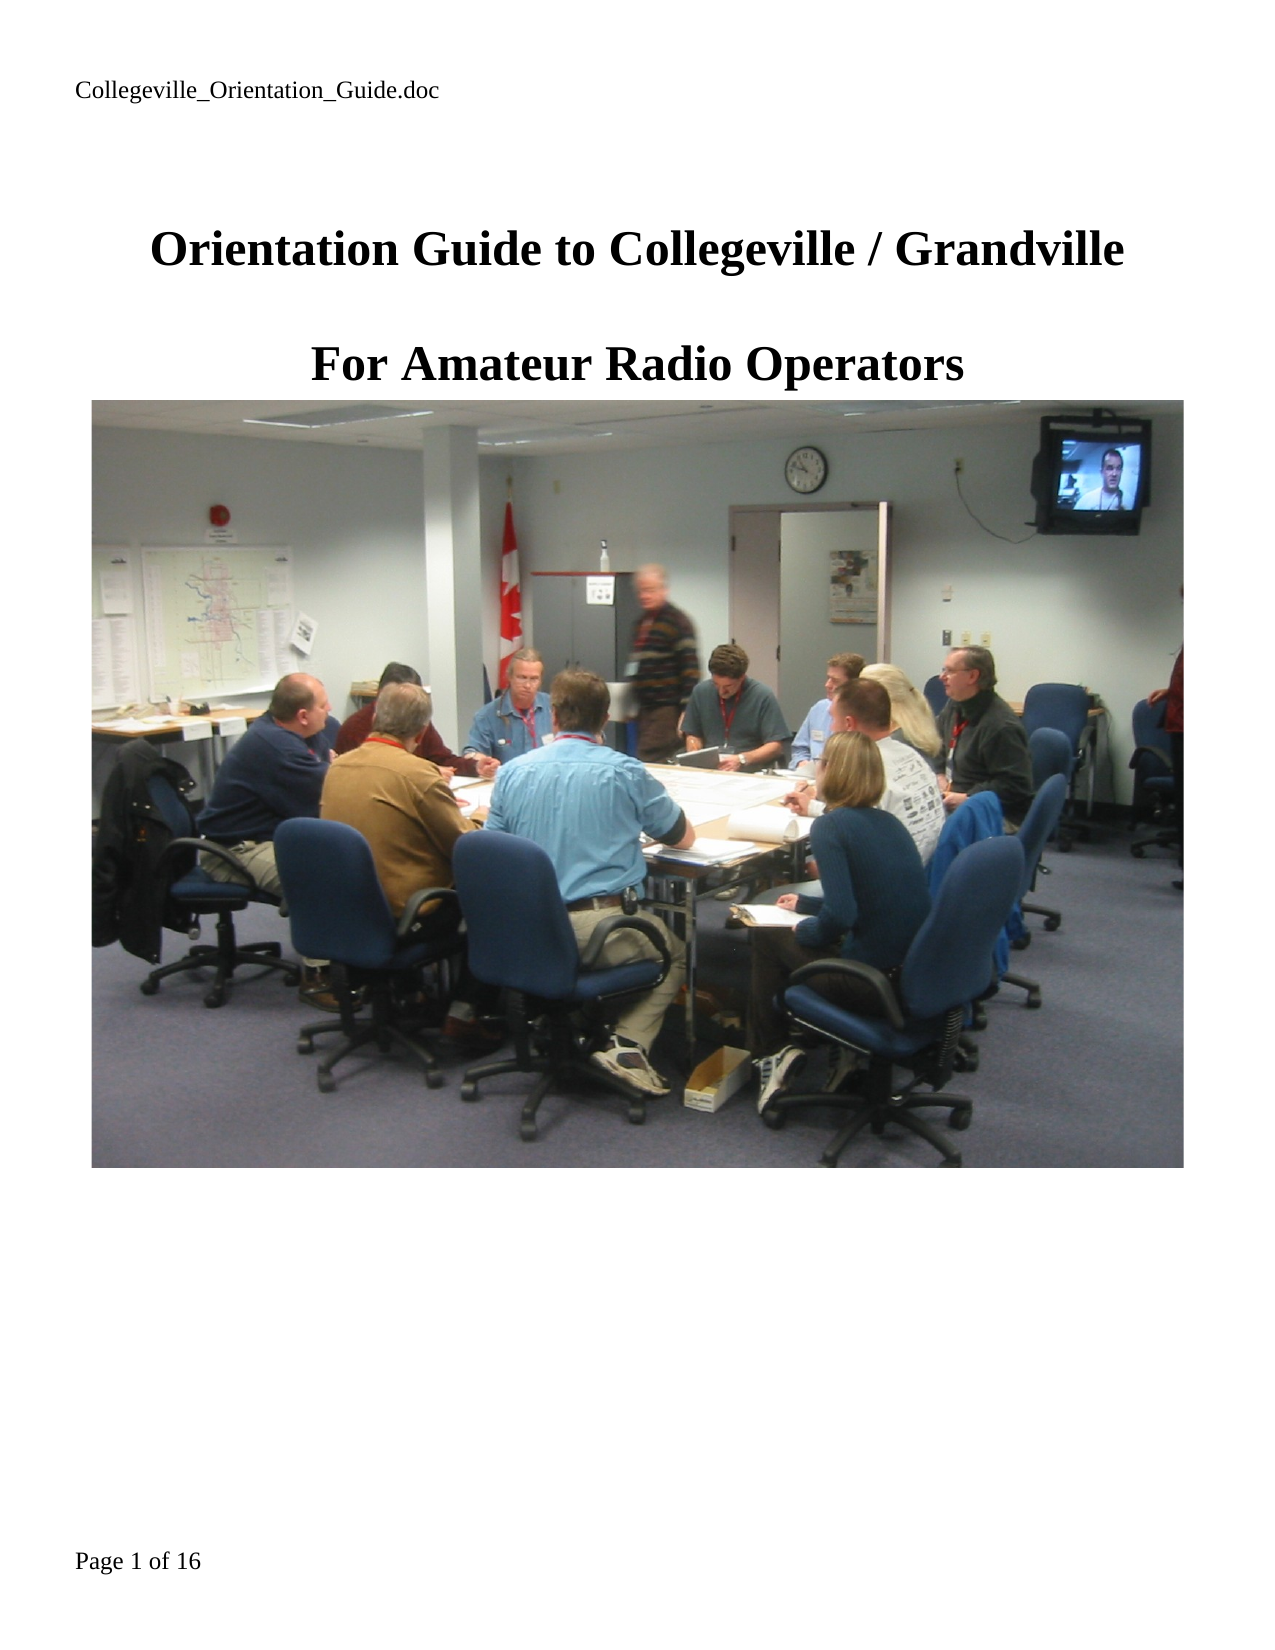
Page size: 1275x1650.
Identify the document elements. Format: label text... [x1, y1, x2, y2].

picture [91, 400, 1184, 1168]
text Orientation Guide to Collegeville / Grandville [75, 219, 1200, 276]
text For Amateur Radio Operators [75, 334, 1200, 391]
